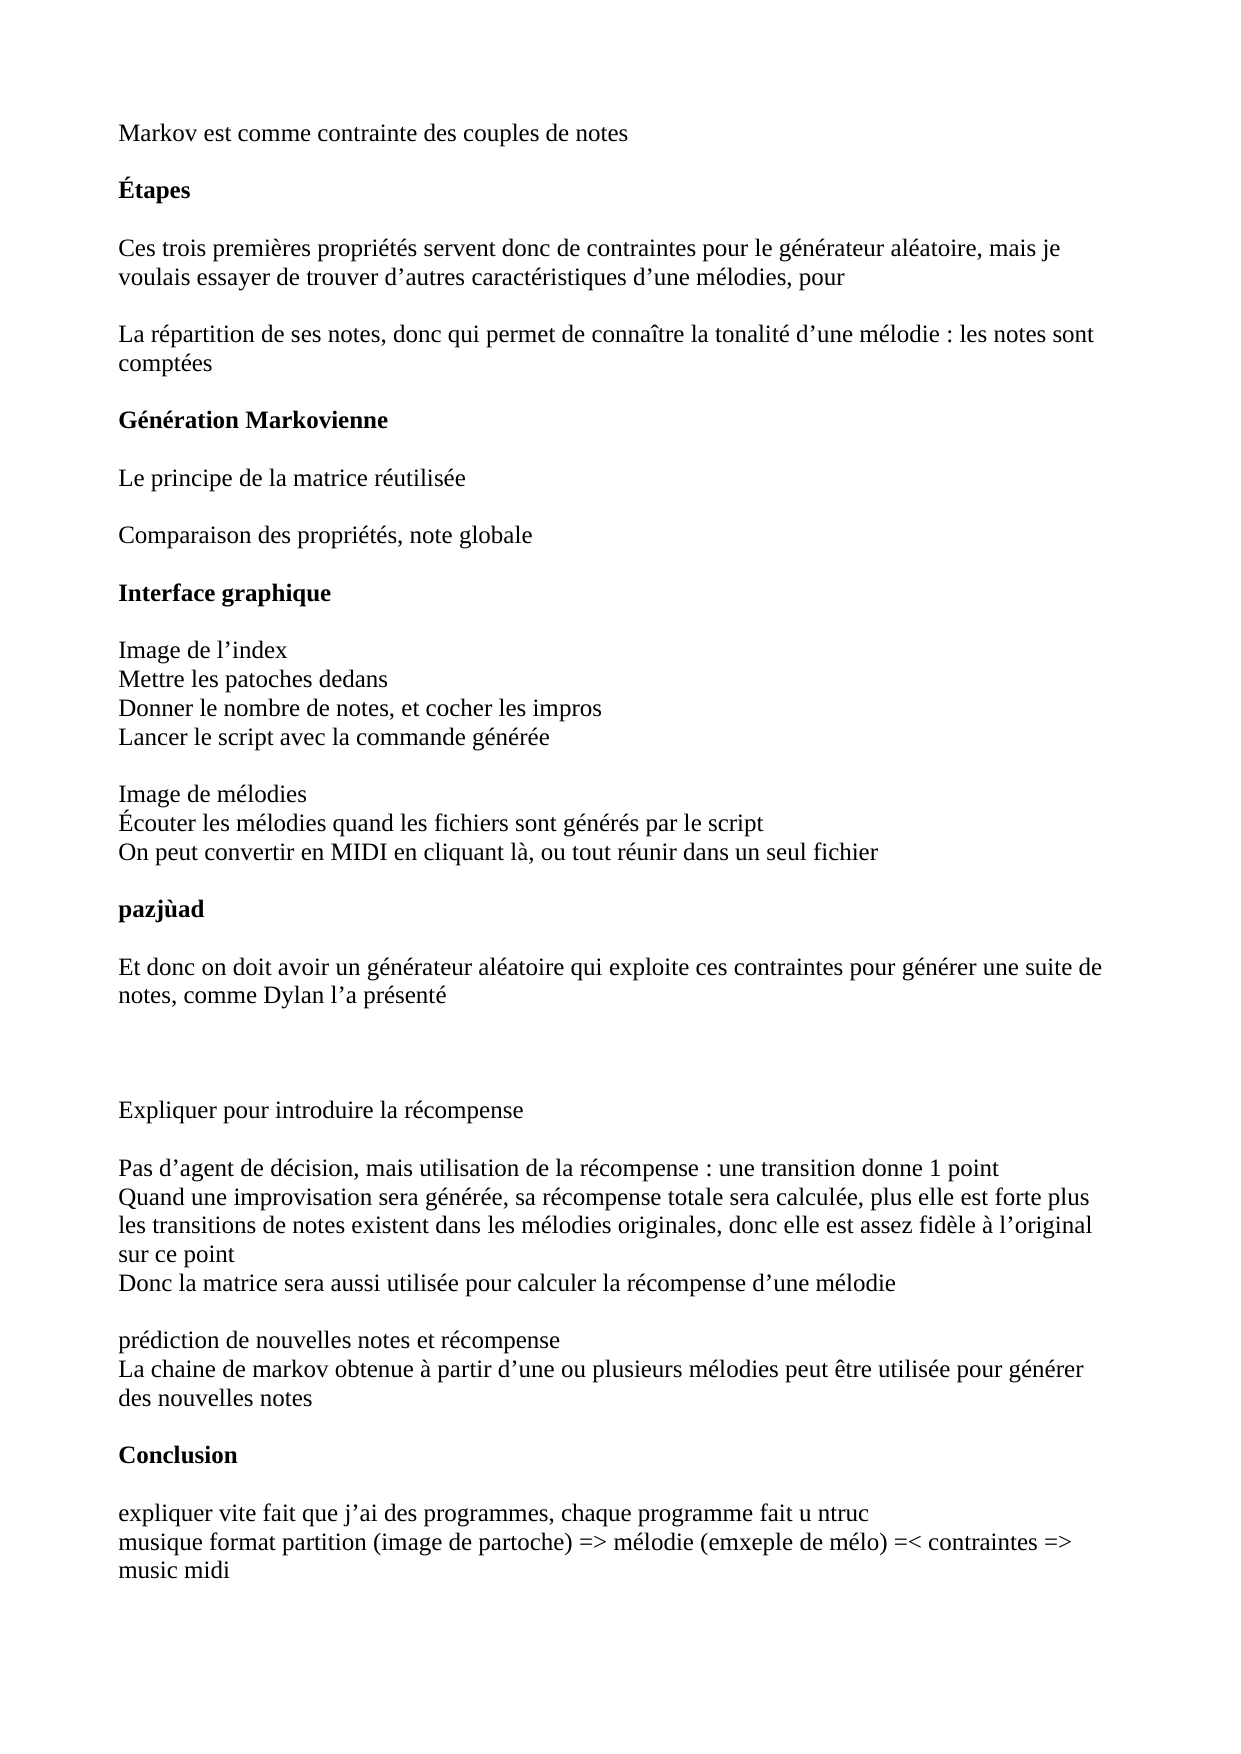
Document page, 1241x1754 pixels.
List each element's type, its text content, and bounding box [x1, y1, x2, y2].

text On peut convertir en MIDI en cliquant là, ou tout réunir dans un seul fichier [118, 837, 1122, 866]
text Comparaison des propriétés, note globale [118, 521, 1122, 549]
text Écouter les mélodies quand les fichiers sont générés par le script [118, 808, 1122, 837]
text Expliquer pour introduire la récompense [118, 1096, 1122, 1124]
text expliquer vite fait que j’ai des programmes, chaque programme fait u ntruc [118, 1498, 1122, 1527]
text Conclusion [118, 1441, 1122, 1469]
text Génération Markovienne [118, 406, 1122, 434]
text Markov est comme contrainte des couples de notes [118, 118, 1122, 147]
text Le principe de la matrice réutilisée [118, 463, 1122, 492]
text La chaine de markov obtenue à partir d’une ou plusieurs mélodies peut être utilisée pour générer des nouvelles notes [118, 1354, 1122, 1412]
text Donc la matrice sera aussi utilisée pour calculer la récompense d’une mélodie [118, 1268, 1122, 1297]
text Et donc on doit avoir un générateur aléatoire qui exploite ces contraintes pour générer une suite de notes, comme Dylan l’a présenté [118, 952, 1122, 1009]
text La répartition de ses notes, donc qui permet de connaître la tonalité d’une mélodie : les notes sont comptées [118, 319, 1122, 377]
text musique format partition (image de partoche) => mélodie (emxeple de mélo) =< contraintes => music midi [118, 1527, 1122, 1584]
text Lancer le script avec la commande générée [118, 722, 1122, 751]
text prédiction de nouvelles notes et récompense [118, 1326, 1122, 1354]
text Image de mélodies [118, 779, 1122, 808]
text Donner le nombre de notes, et cocher les impros [118, 693, 1122, 722]
text Mettre les patoches dedans [118, 664, 1122, 693]
text Étapes [118, 176, 1122, 204]
text pazjùad [118, 894, 1122, 923]
text Ces trois premières propriétés servent donc de contraintes pour le générateur aléatoire, mais je voulais essayer de trouver d’autres caractéristiques d’une mélodies, pour [118, 233, 1122, 291]
text Interface graphique [118, 578, 1122, 607]
text Pas d’agent de décision, mais utilisation de la récompense : une transition donne 1 point [118, 1153, 1122, 1182]
text Image de l’index [118, 636, 1122, 664]
text Quand une improvisation sera générée, sa récompense totale sera calculée, plus elle est forte plus les transitions de notes existent dans les mélodies originales, donc elle est assez fidèle à l’original sur ce point [118, 1182, 1122, 1268]
